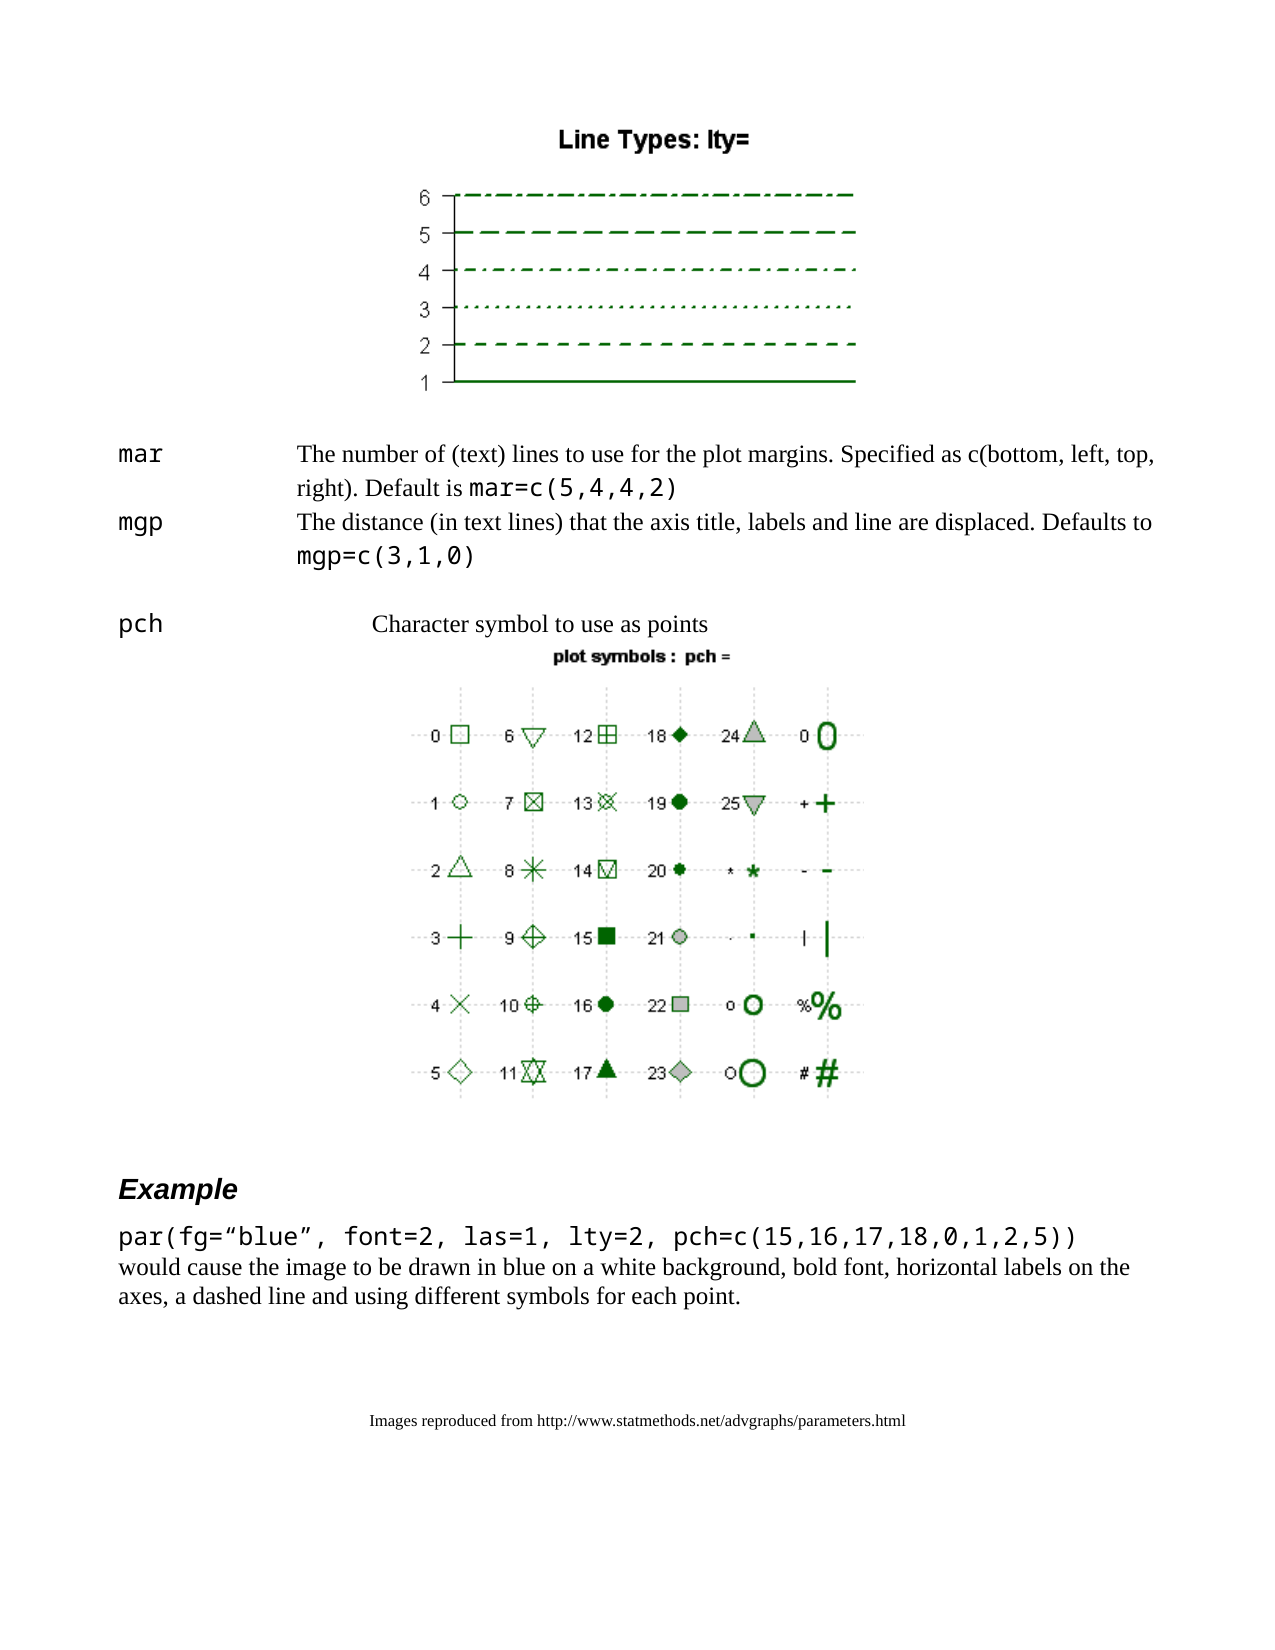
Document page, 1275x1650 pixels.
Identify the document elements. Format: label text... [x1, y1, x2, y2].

text mar The number of (text) lines to use for the plot margins. Specified as c(bottom, left, top, right). Default is mar=c(5,4,4,2) [118, 436, 1157, 504]
text mgp The distance (in text lines) that the axis title, labels and line are displaced. Defaults to mgp=c(3,1,0) [118, 504, 1157, 572]
text par(fg=“blue”, font=2, las=1, lty=2, pch=c(15,16,17,18,0,1,2,5)) [118, 1218, 1157, 1252]
text Images reproduced from http://www.statmethods.net/advgraphs/parameters.html [118, 1411, 1157, 1430]
text would cause the image to be drawn in blue on a white background, bold font, horizontal labels on the axes, a dashed line and using different symbols for each point. [118, 1252, 1157, 1310]
text pch Character symbol to use as points [118, 606, 1157, 640]
picture [411, 640, 864, 1100]
subtitle Example [118, 1172, 1157, 1206]
picture [401, 118, 874, 407]
